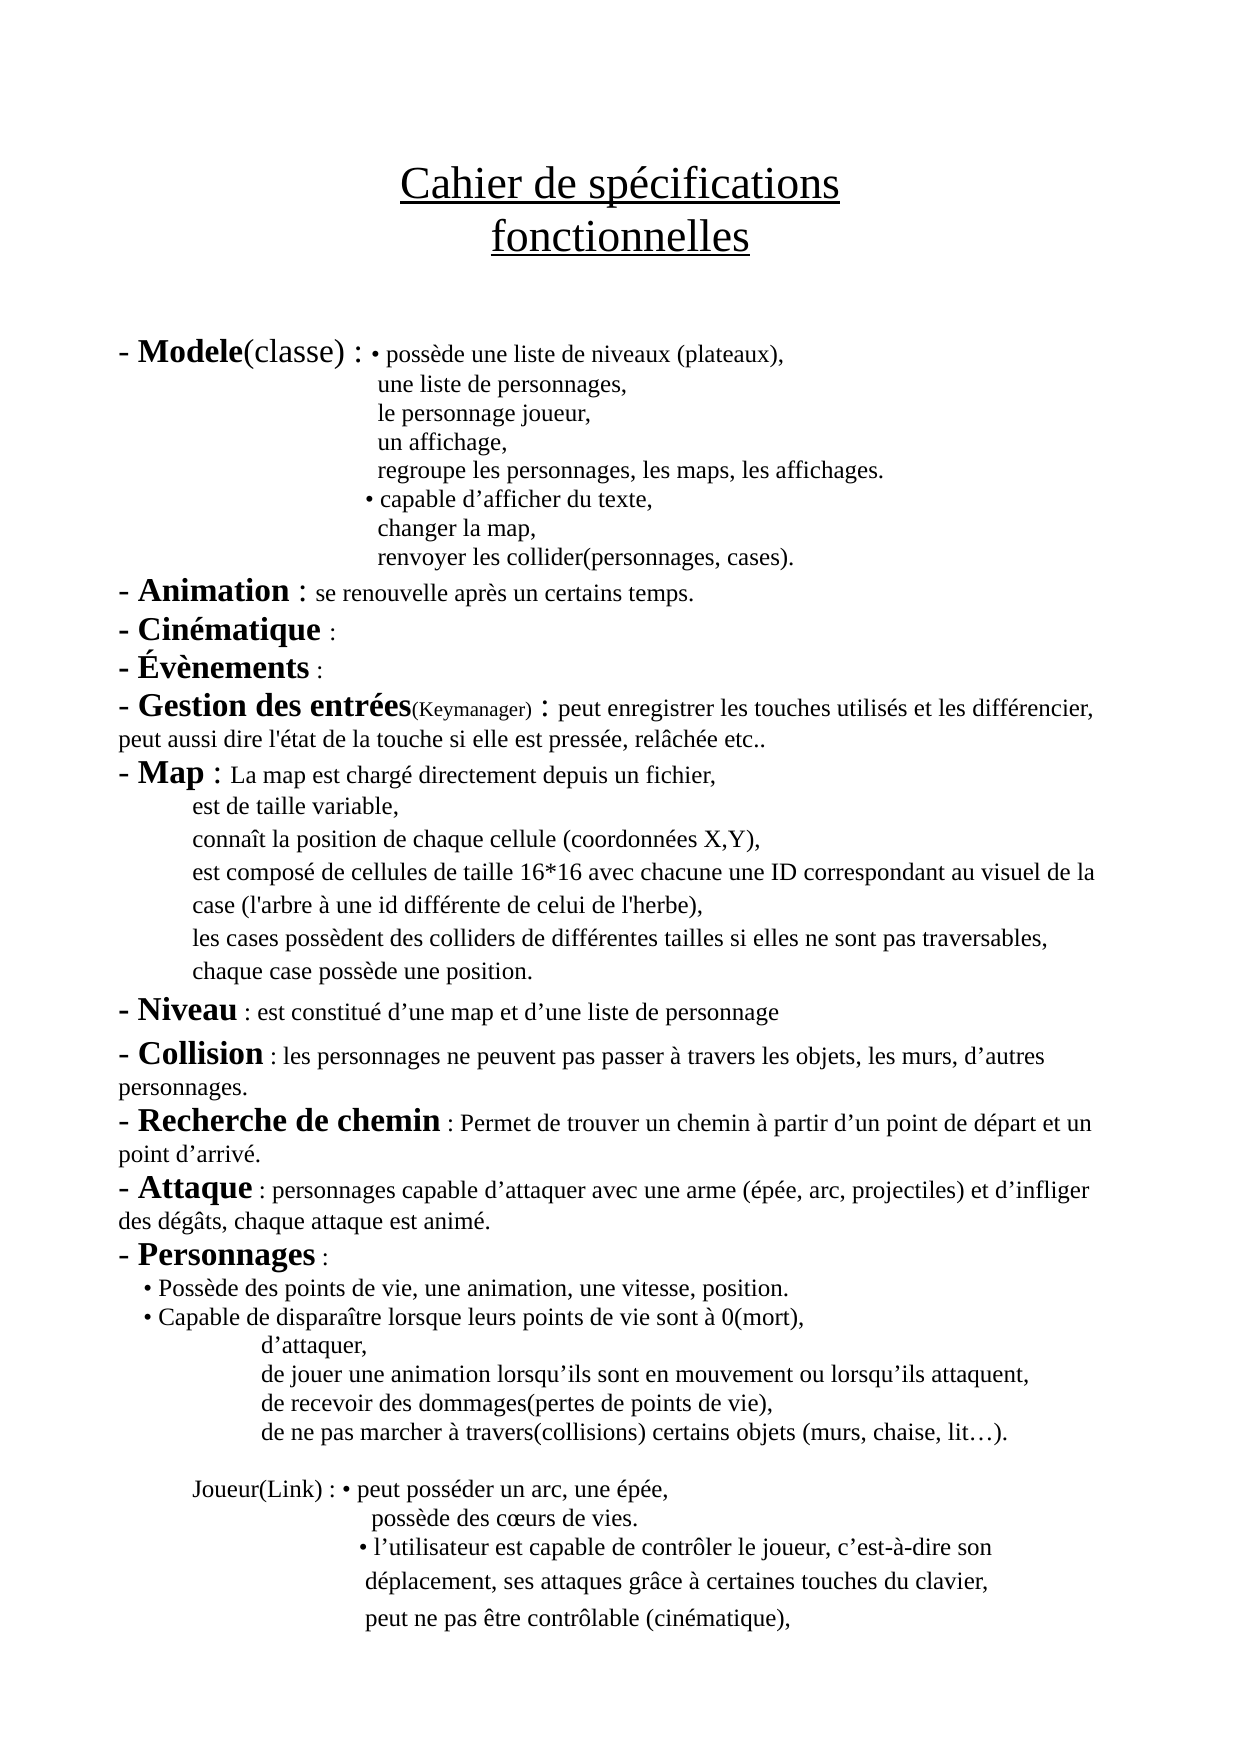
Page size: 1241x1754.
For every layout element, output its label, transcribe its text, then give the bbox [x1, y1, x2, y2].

text d’attaquer, [118, 1330, 1122, 1359]
text - Modele(classe) : • possède une liste de niveaux (plateaux), [118, 331, 1122, 369]
text - Gestion des entrées(Keymanager) : peut enregistrer les touches utilisés et les différencier, peut aussi dire l'état de la touche si elle est pressée, relâchée etc.. [118, 686, 1122, 753]
text - Map : La map est chargé directement depuis un fichier, [118, 753, 1122, 791]
text • Capable de disparaître lorsque leurs points de vie sont à 0(mort), [118, 1302, 1122, 1330]
text renvoyer les collider(personnages, cases). [118, 542, 1122, 571]
subtitle fonctionnelles [118, 208, 1122, 261]
text • l’utilisateur est capable de contrôler le joueur, c’est-à-dire son déplacement, ses attaques grâce à certaines touches du clavier, [118, 1532, 1122, 1595]
text regroupe les personnages, les maps, les affichages. [118, 456, 1122, 484]
text changer la map, [118, 513, 1122, 542]
text Joueur(Link) : • peut posséder un arc, une épée, [118, 1474, 1122, 1503]
text - Animation : se renouvelle après un certains temps. [118, 571, 1122, 609]
text • Possède des points de vie, une animation, une vitesse, position. [118, 1273, 1122, 1302]
text peut ne pas être contrôlable (cinématique), [118, 1603, 1122, 1632]
text de recevoir des dommages(pertes de points de vie), [118, 1388, 1122, 1417]
text possède des cœurs de vies. [118, 1503, 1122, 1532]
text - Personnages : [118, 1234, 1122, 1273]
text est composé de cellules de taille 16*16 avec chacune une ID correspondant au visuel de la case (l'arbre à une id différente de celui de l'herbe), [118, 857, 1122, 919]
text de ne pas marcher à travers(collisions) certains objets (murs, chaise, lit…). [118, 1417, 1122, 1445]
text chaque case possède une position. [118, 956, 1122, 985]
text connaît la position de chaque cellule (coordonnées X,Y), [118, 824, 1122, 853]
text - Cinématique : [118, 609, 1122, 647]
text - Recherche de chemin : Permet de trouver un chemin à partir d’un point de départ et un point d’arrivé. [118, 1100, 1122, 1167]
text un affichage, [118, 427, 1122, 456]
text - Niveau : est constitué d’une map et d’une liste de personnage [118, 989, 1122, 1027]
text de jouer une animation lorsqu’ils sont en mouvement ou lorsqu’ils attaquent, [118, 1359, 1122, 1388]
text • capable d’afficher du texte, [118, 484, 1122, 513]
text les cases possèdent des colliders de différentes tailles si elles ne sont pas traversables, [118, 923, 1122, 952]
text - Attaque : personnages capable d’attaquer avec une arme (épée, arc, projectiles) et d’infliger des dégâts, chaque attaque est animé. [118, 1167, 1122, 1234]
text une liste de personnages, [118, 369, 1122, 398]
text - Évènements : [118, 647, 1122, 686]
text le personnage joueur, [118, 398, 1122, 427]
text est de taille variable, [118, 791, 1122, 820]
subtitle Cahier de spécifications [118, 156, 1122, 208]
text - Collision : les personnages ne peuvent pas passer à travers les objets, les murs, d’autres personnages. [118, 1033, 1122, 1100]
